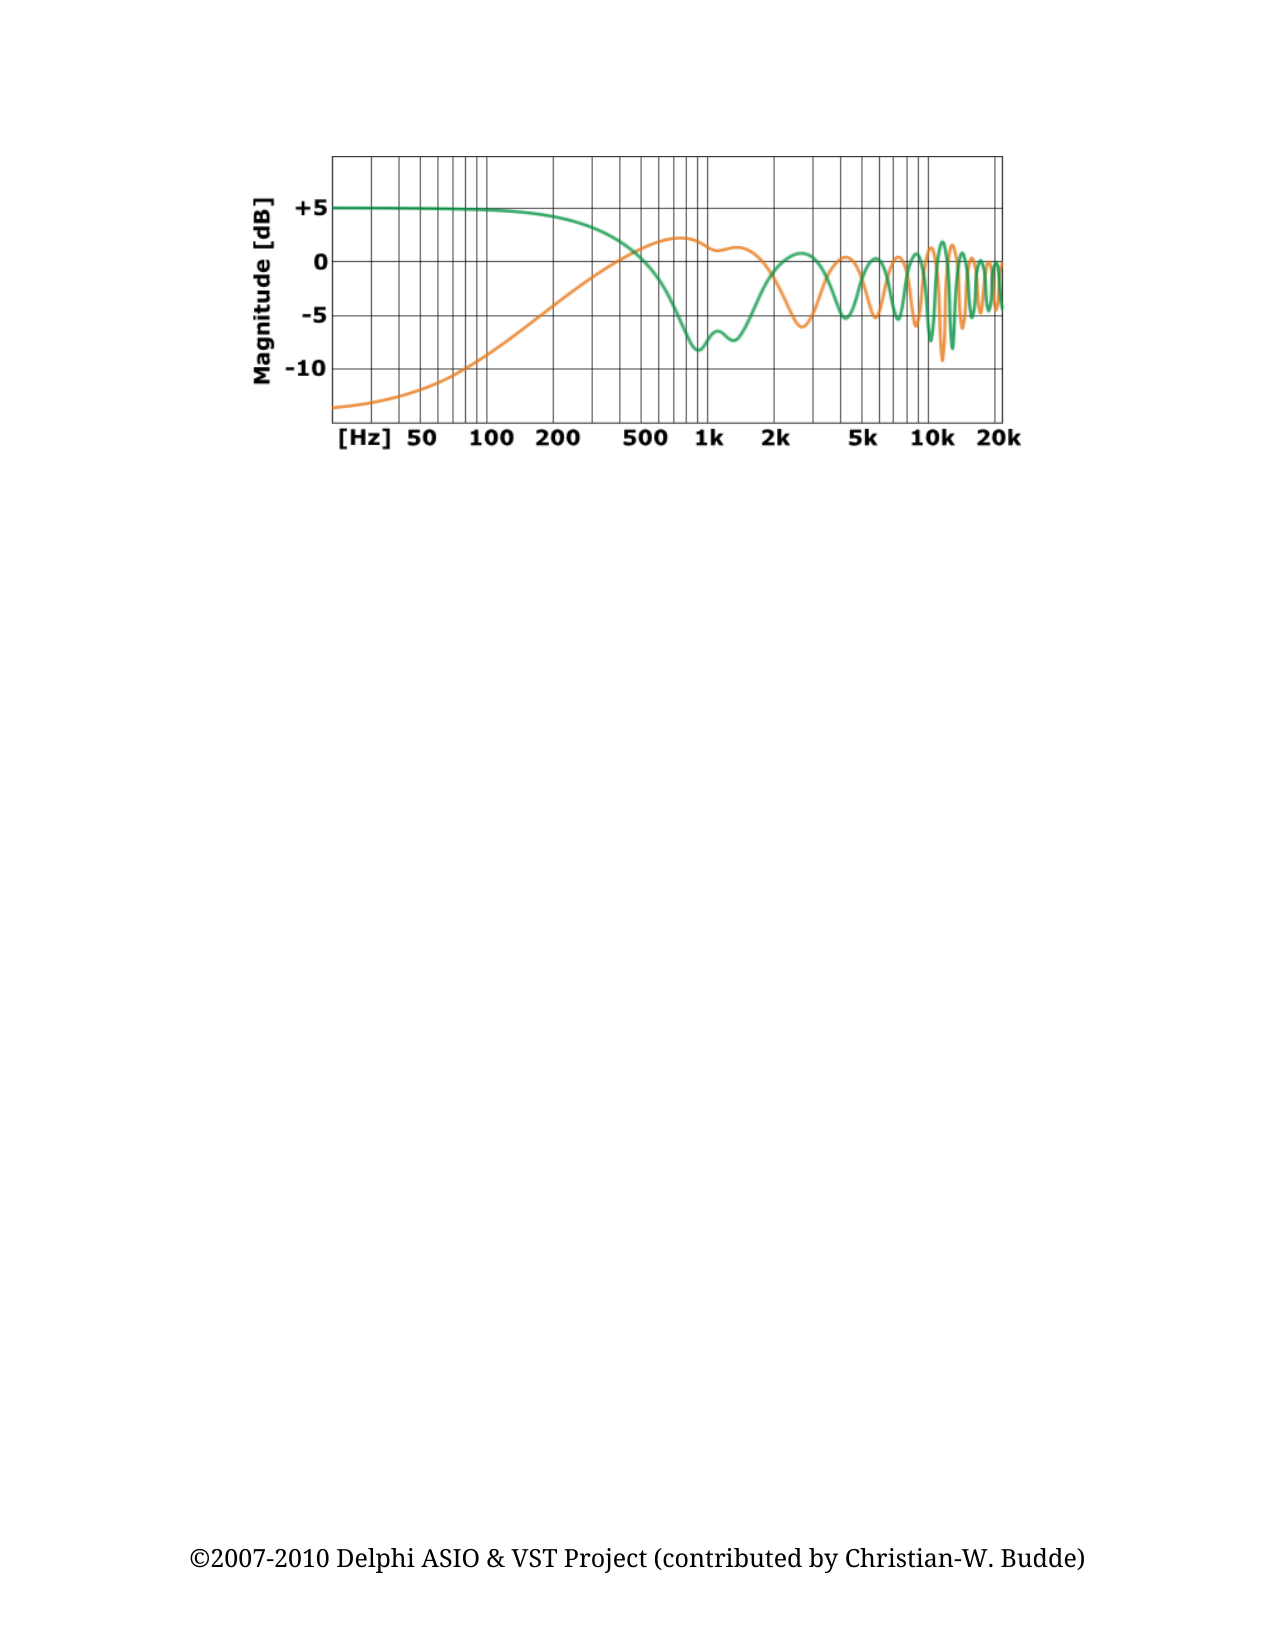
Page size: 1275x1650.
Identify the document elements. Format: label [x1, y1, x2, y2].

picture [253, 156, 1022, 450]
